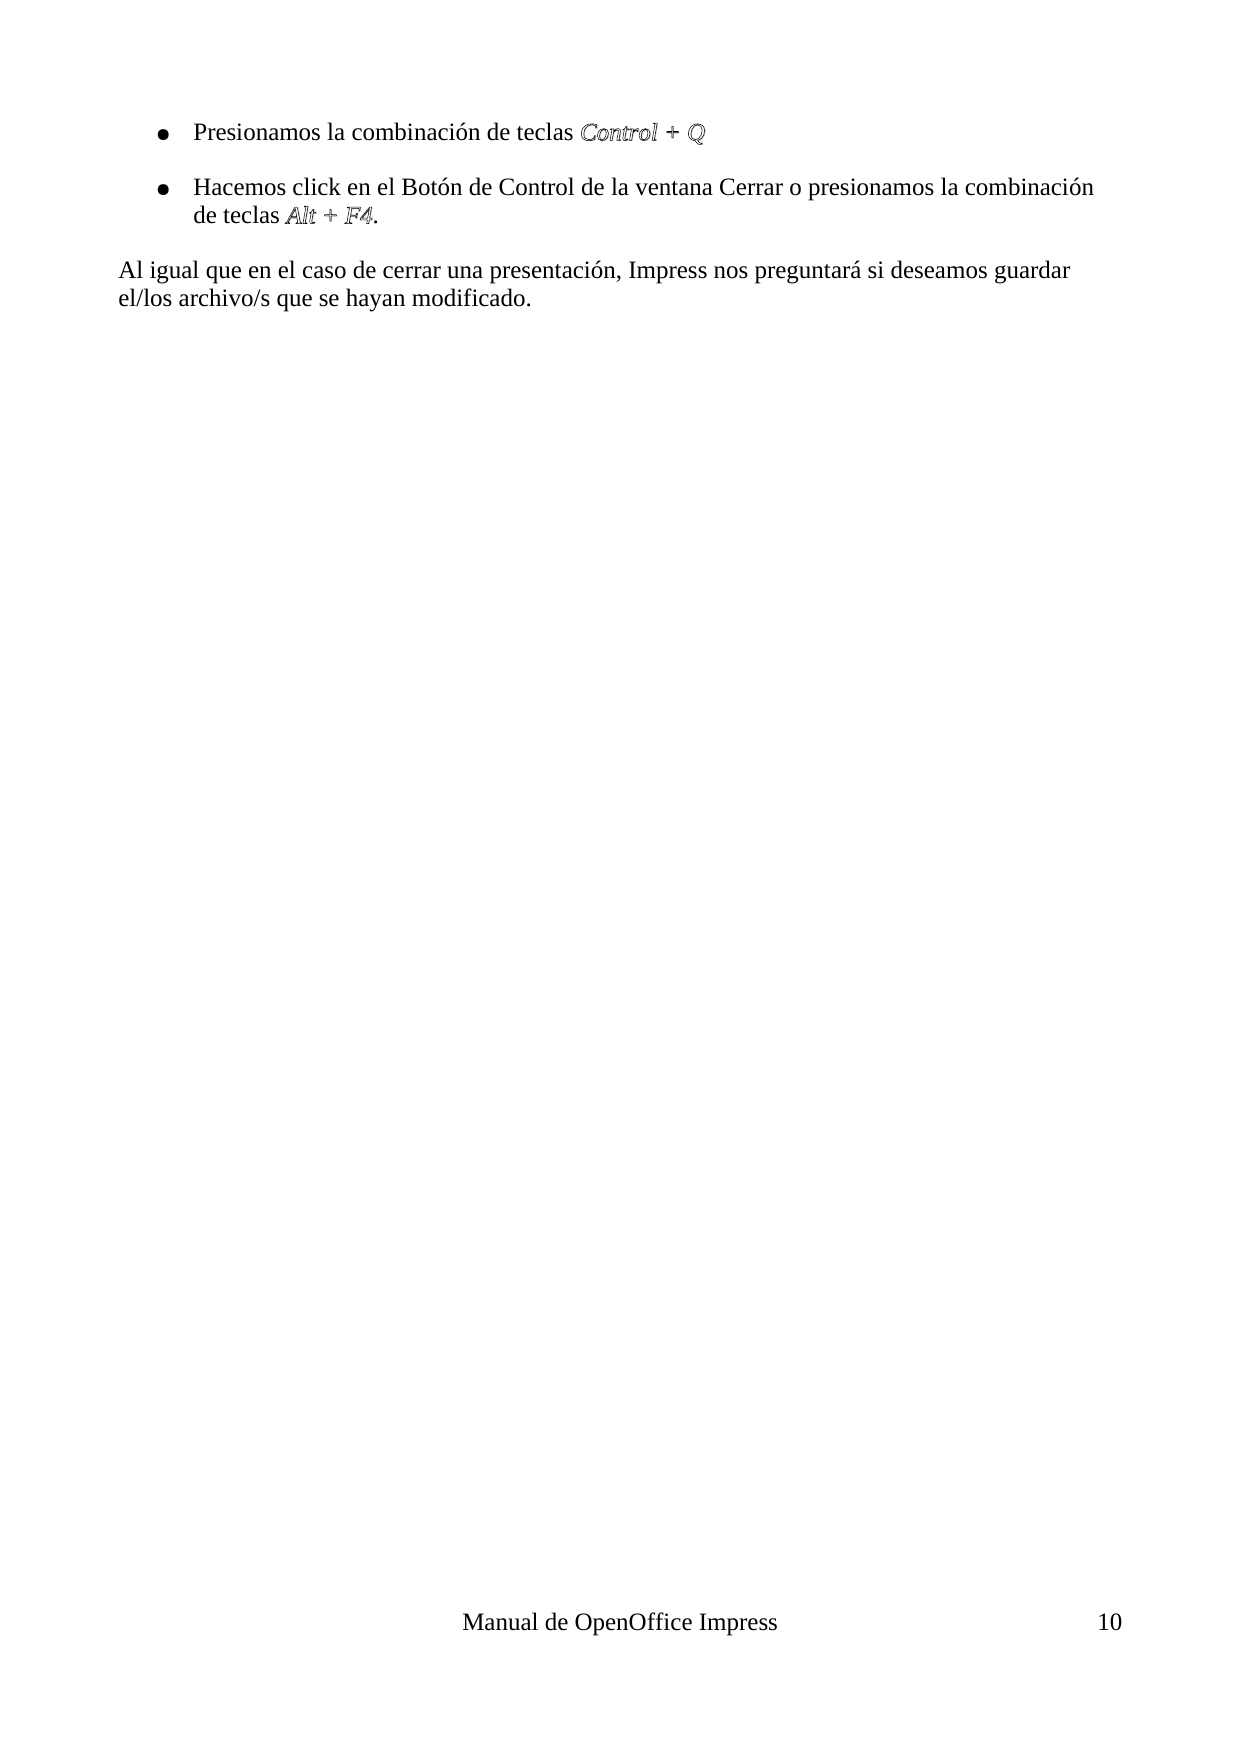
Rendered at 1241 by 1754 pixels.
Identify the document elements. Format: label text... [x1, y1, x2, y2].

list Hacemos click en el Botón de Control de la ventana Cerrar o presionamos la combinación de teclas Alt + F4. [156, 173, 1122, 229]
list Presionamos la combinación de teclas Control + Q [156, 118, 1122, 146]
text Al igual que en el caso de cerrar una presentación, Impress nos preguntará si deseamos guardar el/los archivo/s que se hayan modificado. [118, 257, 1122, 312]
